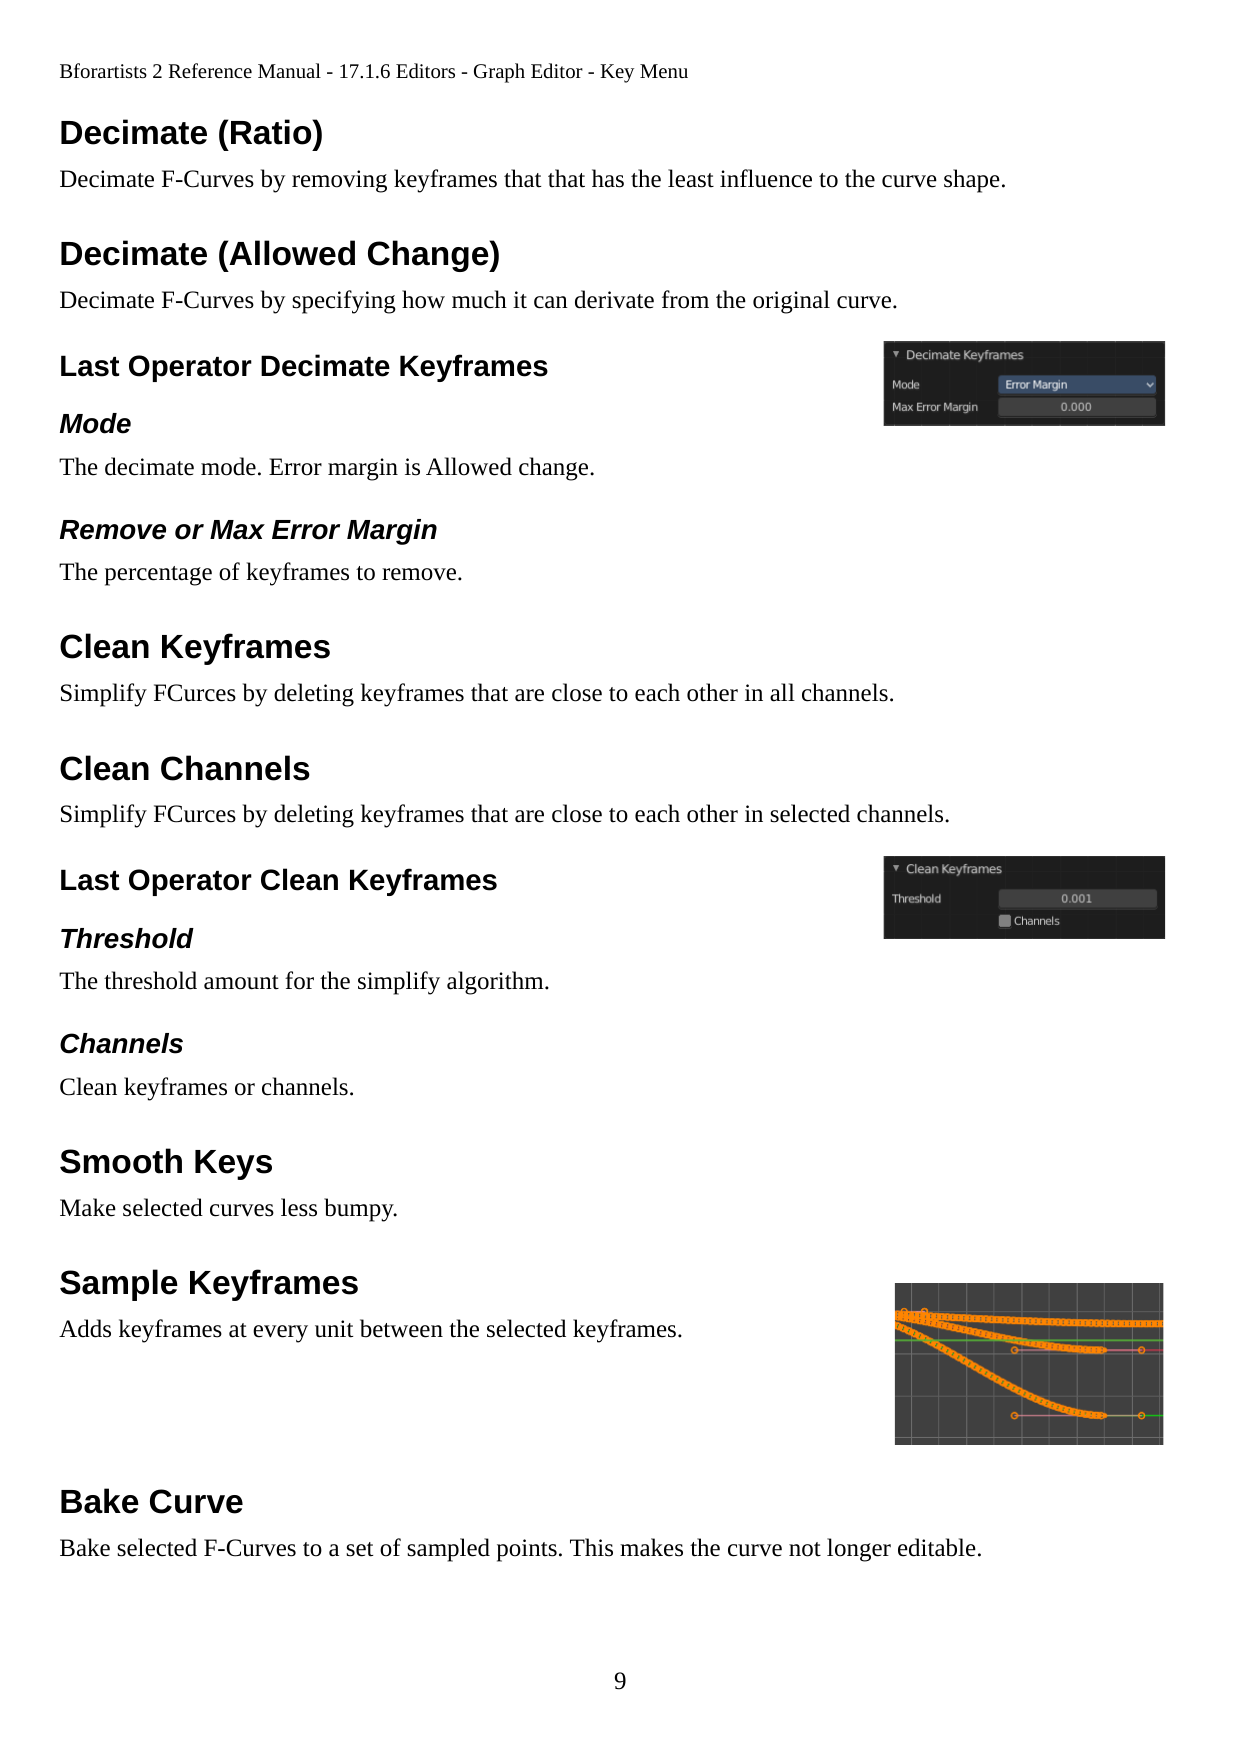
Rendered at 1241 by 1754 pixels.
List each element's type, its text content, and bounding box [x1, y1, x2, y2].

subtitle Sample Keyframes [59, 1263, 1181, 1302]
text The decimate mode. Error margin is Allowed change. [59, 452, 1181, 480]
subtitle Clean Keyframes [59, 627, 1181, 666]
text Clean keyframes or channels. [59, 1072, 1181, 1101]
subtitle Smooth Keys [59, 1142, 1181, 1181]
text The threshold amount for the simplify algorithm. [59, 966, 1181, 995]
text Simplify FCurces by deleting keyframes that are close to each other in selected channels. [59, 799, 1181, 828]
picture [894, 1283, 1164, 1445]
subtitle Last Operator Clean Keyframes [59, 863, 883, 897]
text Decimate F-Curves by specifying how much it can derivate from the original curve. [59, 285, 1181, 313]
subtitle Decimate (Ratio) [59, 113, 1181, 151]
subtitle Remove or Max Error Margin [59, 513, 1181, 545]
picture [883, 856, 1166, 939]
text Decimate F-Curves by removing keyframes that that has the least influence to the curve shape. [59, 164, 1181, 192]
text Adds keyframes at every unit between the selected keyframes. [59, 1314, 894, 1343]
text Bake selected F-Curves to a set of sampled points. This makes the curve not longer editable. [59, 1533, 1181, 1562]
text The percentage of keyframes to remove. [59, 557, 1181, 586]
text Simplify FCurces by deleting keyframes that are close to each other in all channels. [59, 678, 1181, 707]
picture [883, 341, 1166, 426]
text Make selected curves less bumpy. [59, 1193, 1181, 1222]
subtitle Threshold [59, 922, 1181, 954]
subtitle Last Operator Decimate Keyframes [59, 348, 883, 382]
subtitle Bake Curve [59, 1482, 1181, 1521]
subtitle Channels [59, 1028, 1181, 1060]
subtitle Clean Channels [59, 748, 1181, 787]
subtitle Mode [59, 407, 1181, 439]
subtitle Decimate (Allowed Change) [59, 234, 1181, 272]
